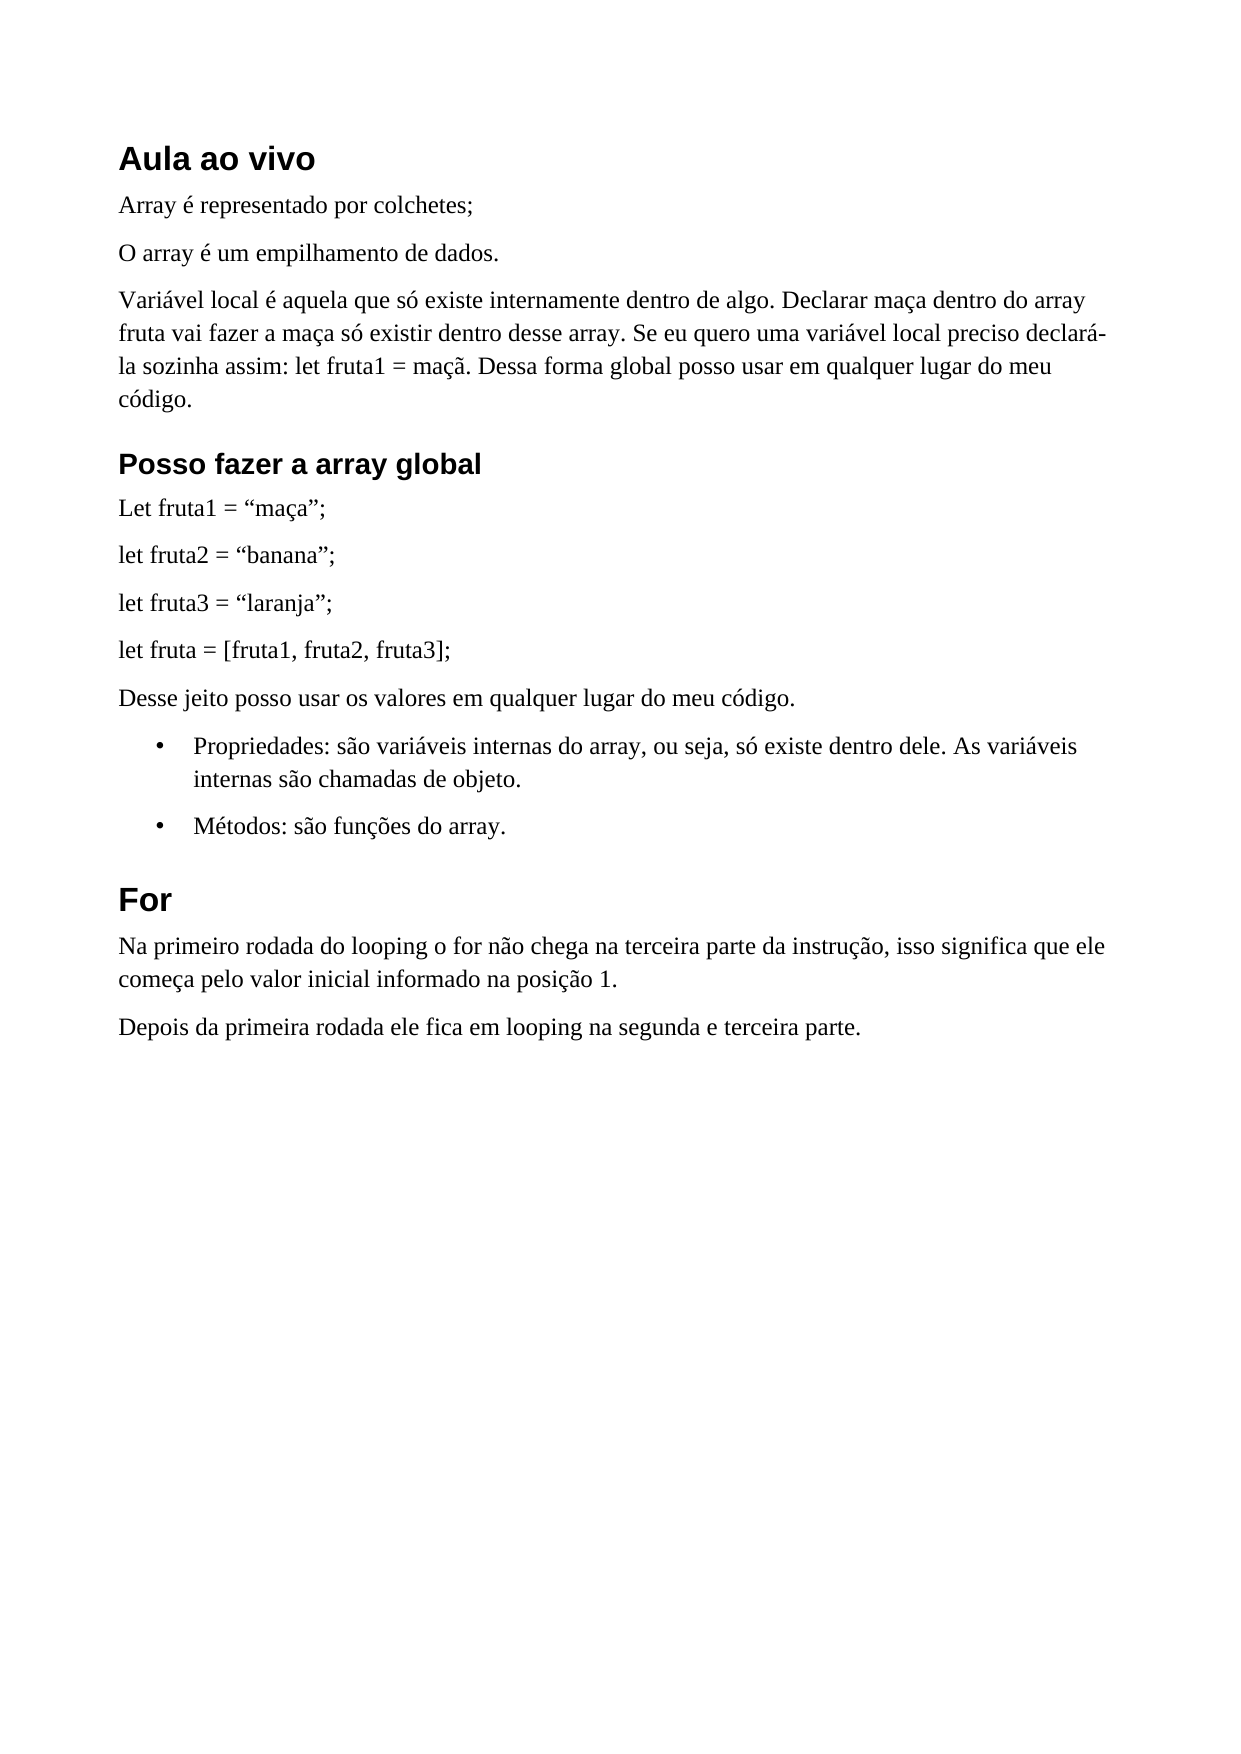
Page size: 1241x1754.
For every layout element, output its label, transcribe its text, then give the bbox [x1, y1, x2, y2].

text Depois da primeira rodada ele fica em looping na segunda e terceira parte. [118, 1012, 1122, 1040]
text Desse jeito posso usar os valores em qualquer lugar do meu código. [118, 683, 1122, 712]
text let fruta3 = “laranja”; [118, 588, 1122, 617]
list Métodos: são funções do array. [156, 811, 1122, 840]
text let fruta = [fruta1, fruta2, fruta3]; [118, 636, 1122, 664]
subtitle Posso fazer a array global [118, 447, 1122, 480]
text let fruta2 = “banana”; [118, 540, 1122, 569]
list Propriedades: são variáveis internas do array, ou seja, só existe dentro dele. As variáveis internas são chamadas de objeto. [156, 731, 1122, 793]
text Let fruta1 = “maça”; [118, 493, 1122, 522]
text Na primeiro rodada do looping o for não chega na terceira parte da instrução, isso significa que ele começa pelo valor inicial informado na posição 1. [118, 931, 1122, 993]
text Variável local é aquela que só existe internamente dentro de algo. Declarar maça dentro do array fruta vai fazer a maça só existir dentro desse array. Se eu quero uma variável local preciso declará-la sozinha assim: let fruta1 = maçã. Dessa forma global posso usar em qualquer lugar do meu código. [118, 285, 1122, 413]
text O array é um empilhamento de dados. [118, 238, 1122, 266]
subtitle For [118, 880, 1122, 918]
text Array é representado por colchetes; [118, 190, 1122, 219]
subtitle Aula ao vivo [118, 139, 1122, 178]
